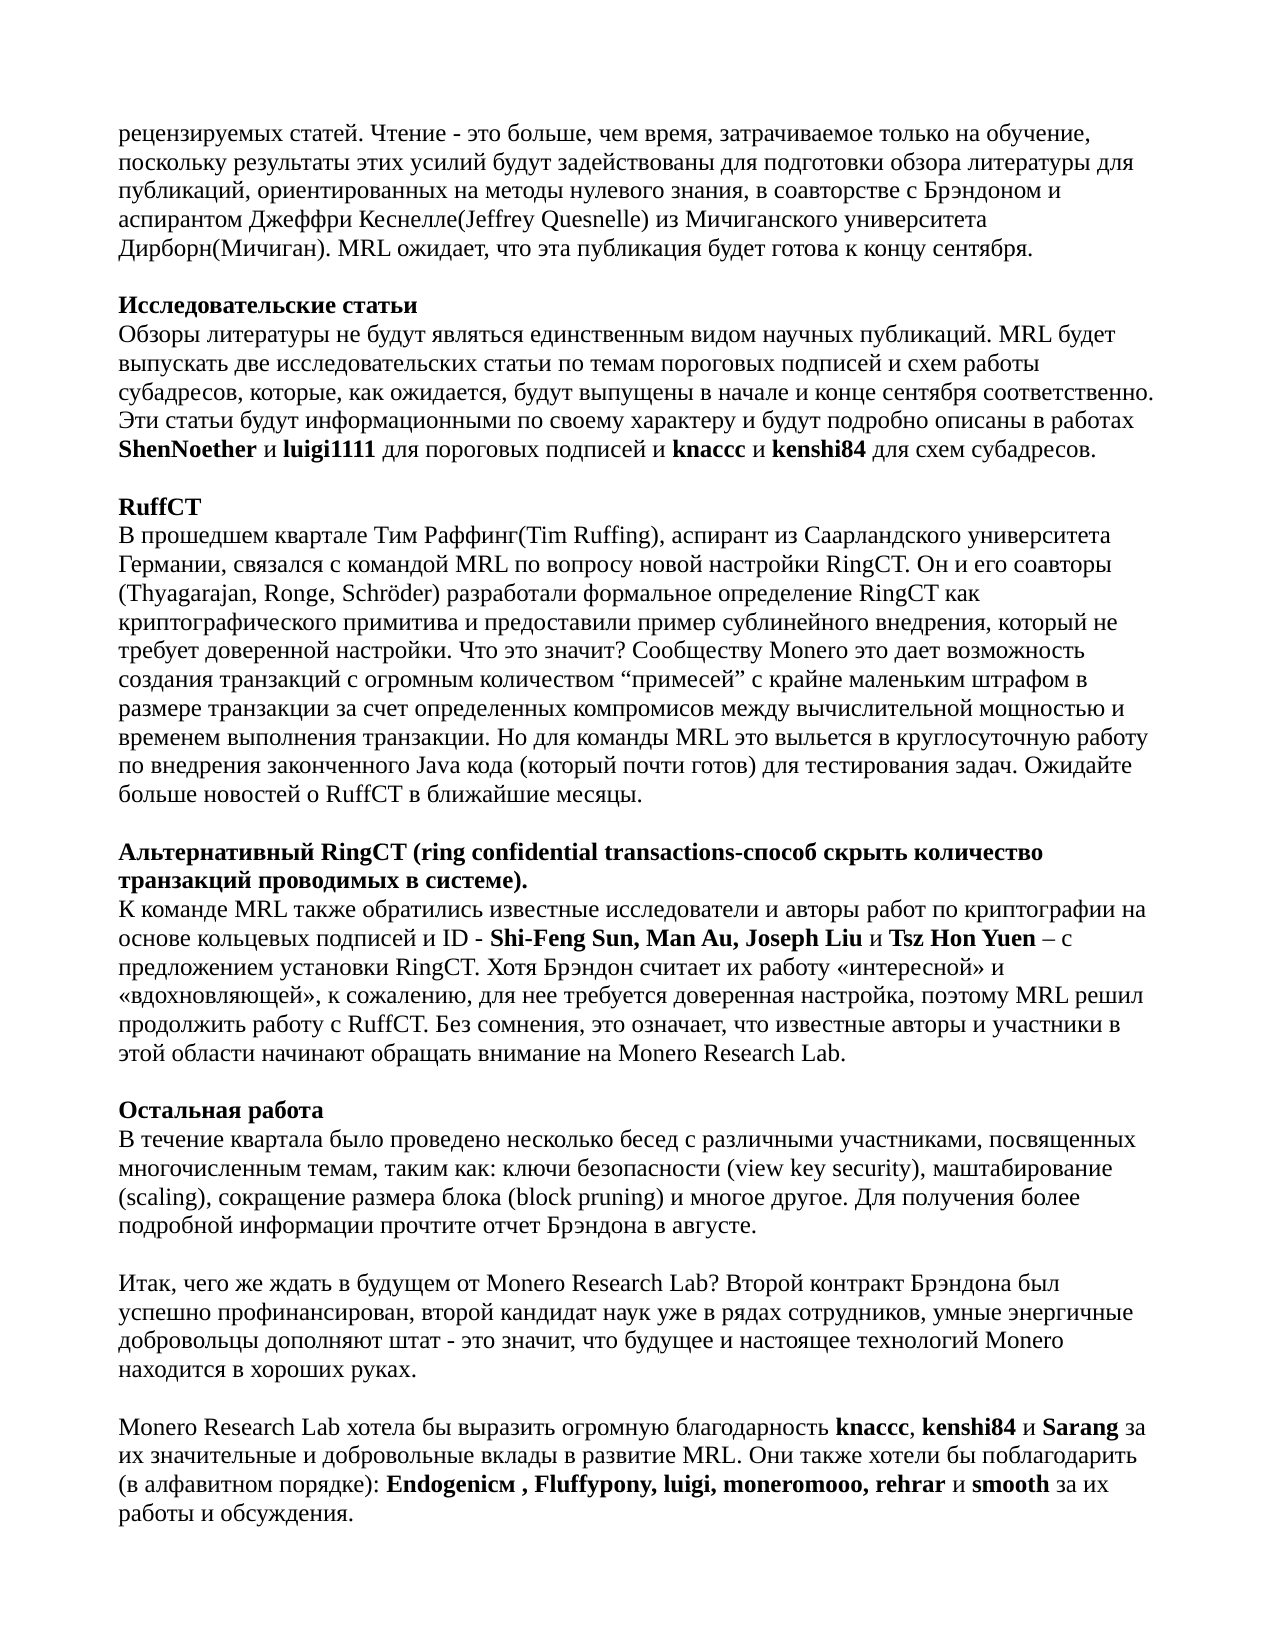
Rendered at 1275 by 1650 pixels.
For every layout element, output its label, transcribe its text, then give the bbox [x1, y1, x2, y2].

text рецензируемых статей. Чтение - это больше, чем время, затрачиваемое только на обучение, поскольку результаты этих усилий будут задействованы для подготовки обзора литературы для публикаций, ориентированных на методы нулевого знания, в соавторстве с Брэндоном и аспирантом Джеффри Кеснелле(Jeffrey Quesnelle) из Мичиганского университета Дирборн(Мичиган). MRL ожидает, что эта публикация будет готова к концу сентября. Исследовательские статьи Обзоры литературы не будут являться единственным видом научных публикаций. MRL будет выпускать две исследовательских статьи по темам пороговых подписей и схем работы субадресов, которые, как ожидается, будут выпущены в начале и конце сентября соответственно. Эти статьи будут информационными по своему характеру и будут подробно описаны в работах ShenNoether и luigi1111 для пороговых подписей и knaccc и kenshi84 для схем субадресов. RuffCT В прошедшем квартале Тим Раффинг(Tim Ruffing), аспирант из Саарландского университета Германии, связался с командой MRL по вопросу новой настройки RingCT. Он и его соавторы (Thyagarajan, Ronge, Schröder) разработали формальное определение RingCT как криптографического примитива и предоставили пример сублинейного внедрения, который не требует доверенной настройки. Что это значит? Сообществу Monero это дает возможность создания транзакций с огромным количеством “примесей” с крайне маленьким штрафом в размере транзакции за счет определенных компромисов между вычислительной мощностью и временем выполнения транзакции. Но для команды MRL это выльется в круглосуточную работу по внедрения законченного Java кода (который почти готов) для тестирования задач. Ожидайте больше новостей о RuffCT в ближайшие месяцы. Альтернативный RingCT (ring confidential transactions-способ скрыть количество транзакций проводимых в системе). К команде MRL также обратились известные исследователи и авторы работ по криптографии на основе кольцевых подписей и ID - Shi-Feng Sun, Man Au, Joseph Liu и Tsz Hon Yuen – с предложением установки RingCT. Хотя Брэндон считает их работу «интересной» и «вдохновляющей», к сожалению, для нее требуется доверенная настройка, поэтому MRL решил продолжить работу с RuffCT. Без сомнения, это означает, что известные авторы и участники в этой области начинают обращать внимание на Monero Research Lab. Остальная работа В течение квартала было проведено несколько бесед с различными участниками, посвященных многочисленным темам, таким как: ключи безопасности (view key security), маштабирование (scaling), сокращение размера блока (block pruning) и многое другое. Для получения более подробной информации прочтите отчет Брэндона в августе. Итак, чего же ждать в будущем от Monero Research Lab? Второй контракт Брэндона был успешно профинансирован, второй кандидат наук уже в рядах сотрудников, умные энергичные добровольцы дополняют штат - это значит, что будущее и настоящее технологий Monero находится в хороших руках. Monero Research Lab хотела бы выразить огромную благодарность knaccc, kenshi84 и Sarang за их значительные и добровольные вклады в развитие MRL. Они также хотели бы поблагодарить (в алфавитном порядке): Endogenicм , Fluffypony, luigi, moneromooo, rehrar и smooth за их работы и обсуждения. [118, 118, 1157, 1527]
